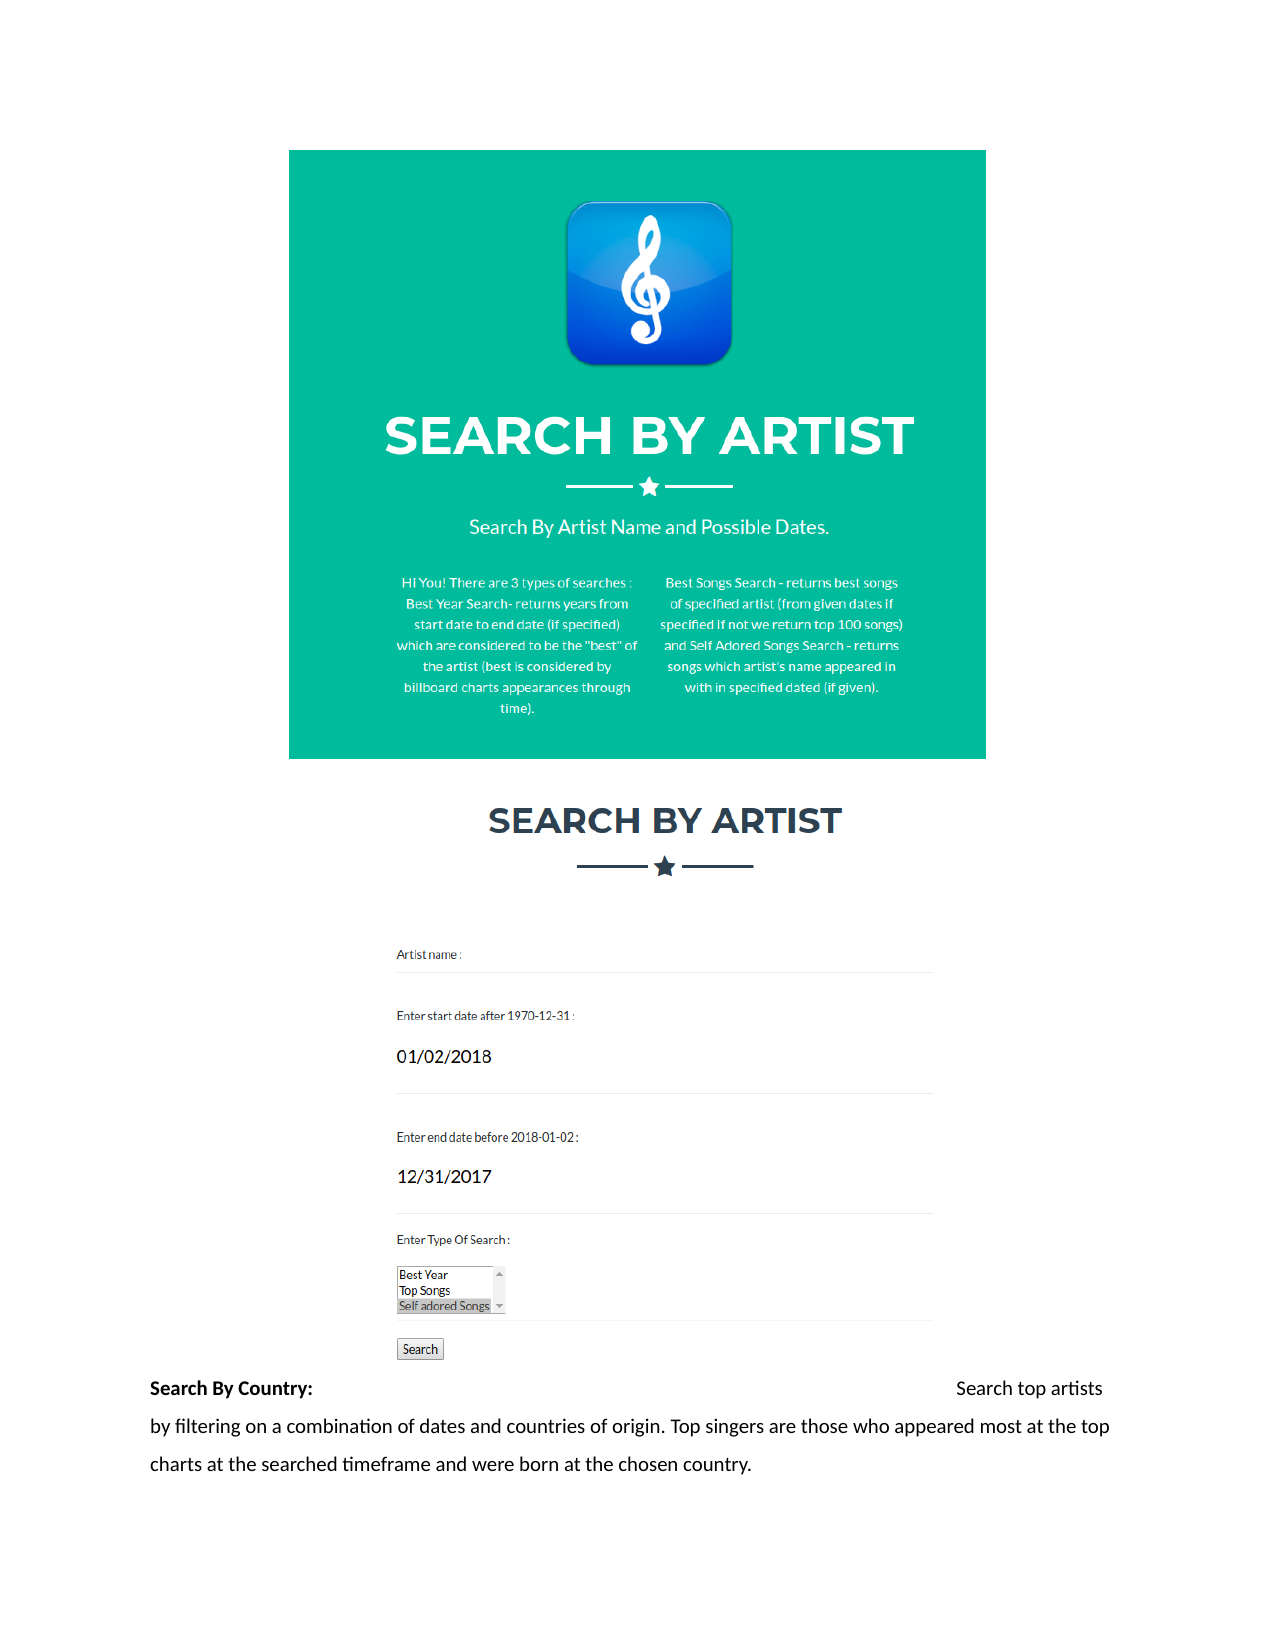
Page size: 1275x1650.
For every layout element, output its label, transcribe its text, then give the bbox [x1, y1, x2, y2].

text Search By Country: Search top artists by filtering on a combination of dates and countries of origin. Top singers are those who appeared most at the top charts at the searched timeframe and were born at the chosen country. [150, 1375, 1125, 1476]
